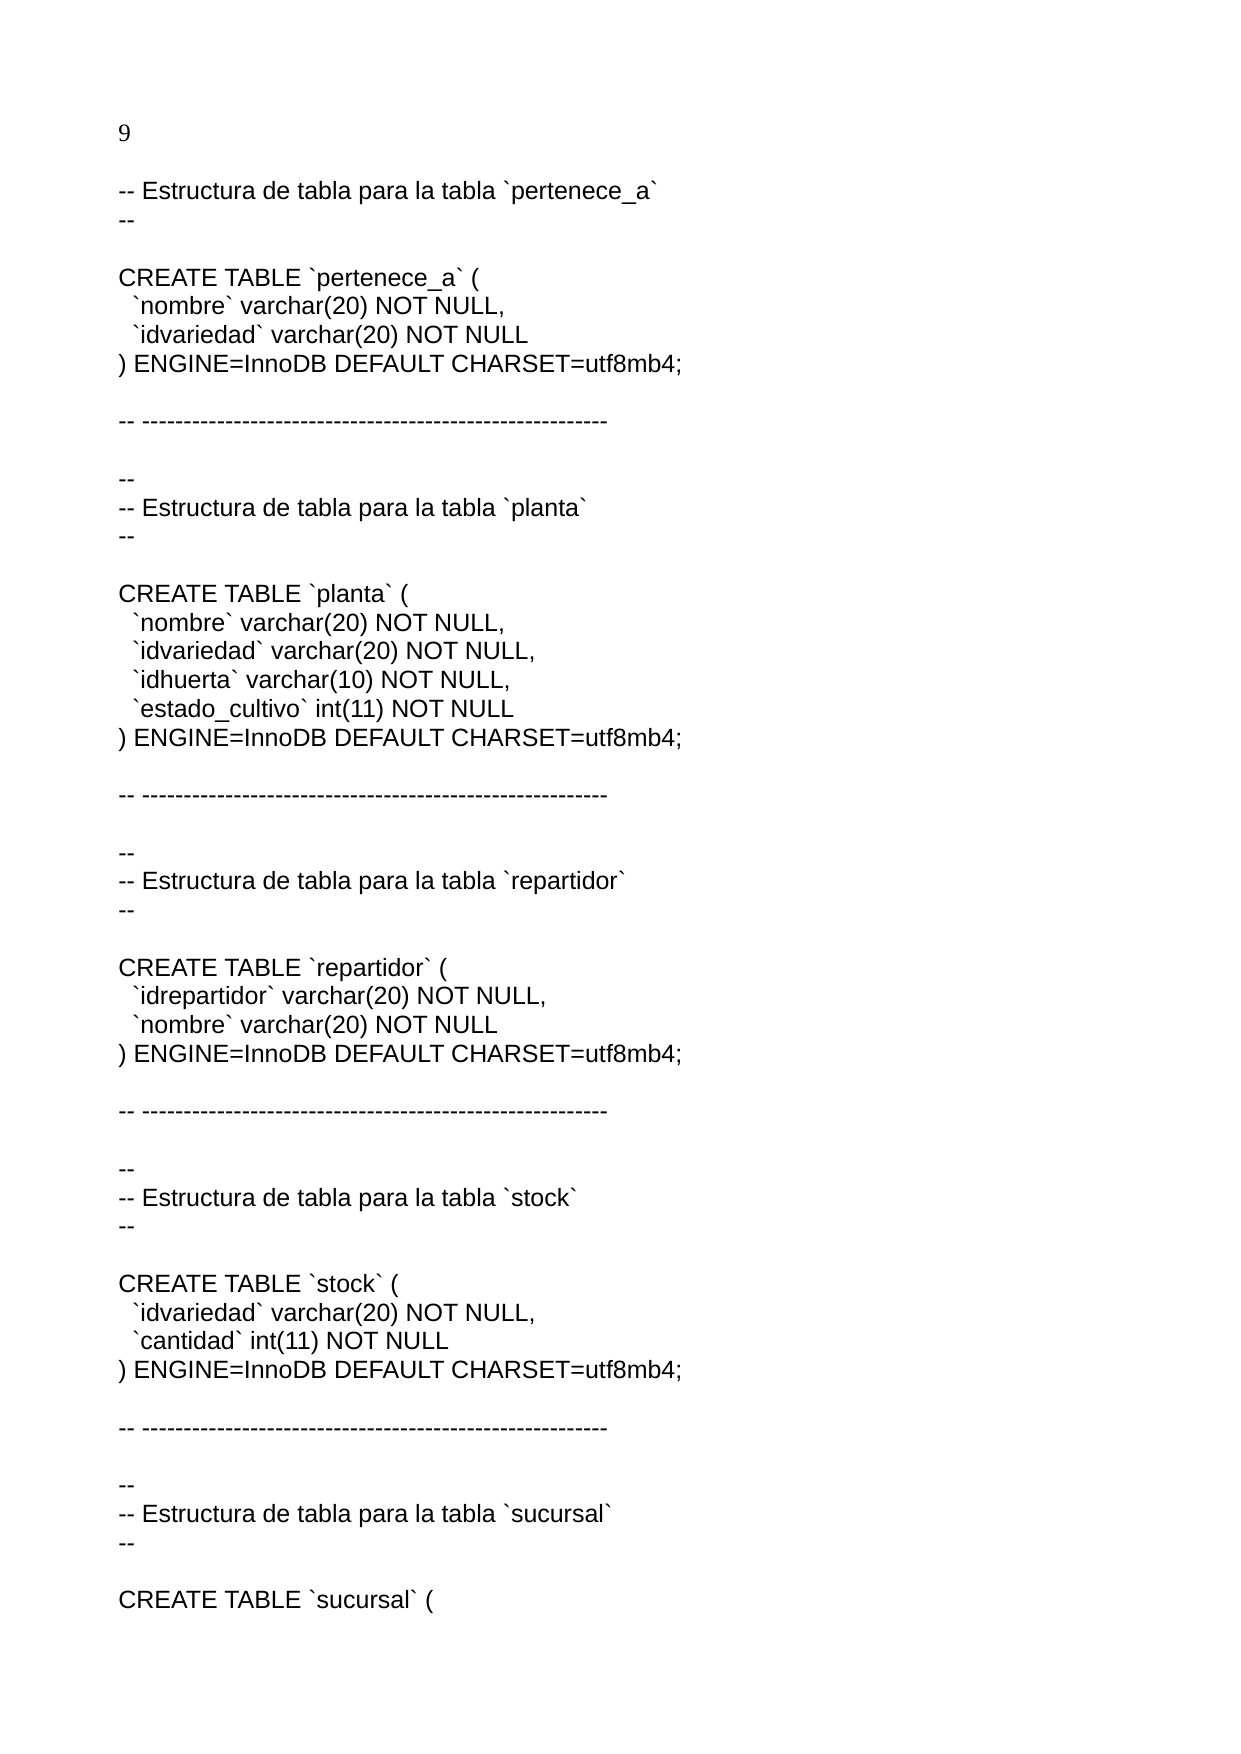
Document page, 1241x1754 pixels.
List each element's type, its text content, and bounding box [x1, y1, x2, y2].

text -- -------------------------------------------------------- -- -- Estructura de tabla para la tabla `pertenece_a` -- CREATE TABLE `pertenece_a` ( `nombre` varchar(20) NOT NULL, `idvariedad` varchar(20) NOT NULL ) ENGINE=InnoDB DEFAULT CHARSET=utf8mb4; -- -------------------------------------------------------- -- -- Estructura de tabla para la tabla `planta` -- CREATE TABLE `planta` ( `nombre` varchar(20) NOT NULL, `idvariedad` varchar(20) NOT NULL, `idhuerta` varchar(10) NOT NULL, `estado_cultivo` int(11) NOT NULL ) ENGINE=InnoDB DEFAULT CHARSET=utf8mb4; -- -------------------------------------------------------- -- -- Estructura de tabla para la tabla `repartidor` -- CREATE TABLE `repartidor` ( `idrepartidor` varchar(20) NOT NULL, `nombre` varchar(20) NOT NULL ) ENGINE=InnoDB DEFAULT CHARSET=utf8mb4; -- -------------------------------------------------------- -- -- Estructura de tabla para la tabla `stock` -- CREATE TABLE `stock` ( `idvariedad` varchar(20) NOT NULL, `cantidad` int(11) NOT NULL ) ENGINE=InnoDB DEFAULT CHARSET=utf8mb4; -- -------------------------------------------------------- -- -- Estructura de tabla para la tabla `sucursal` -- CREATE TABLE `sucursal` ( [118, 176, 1122, 1614]
